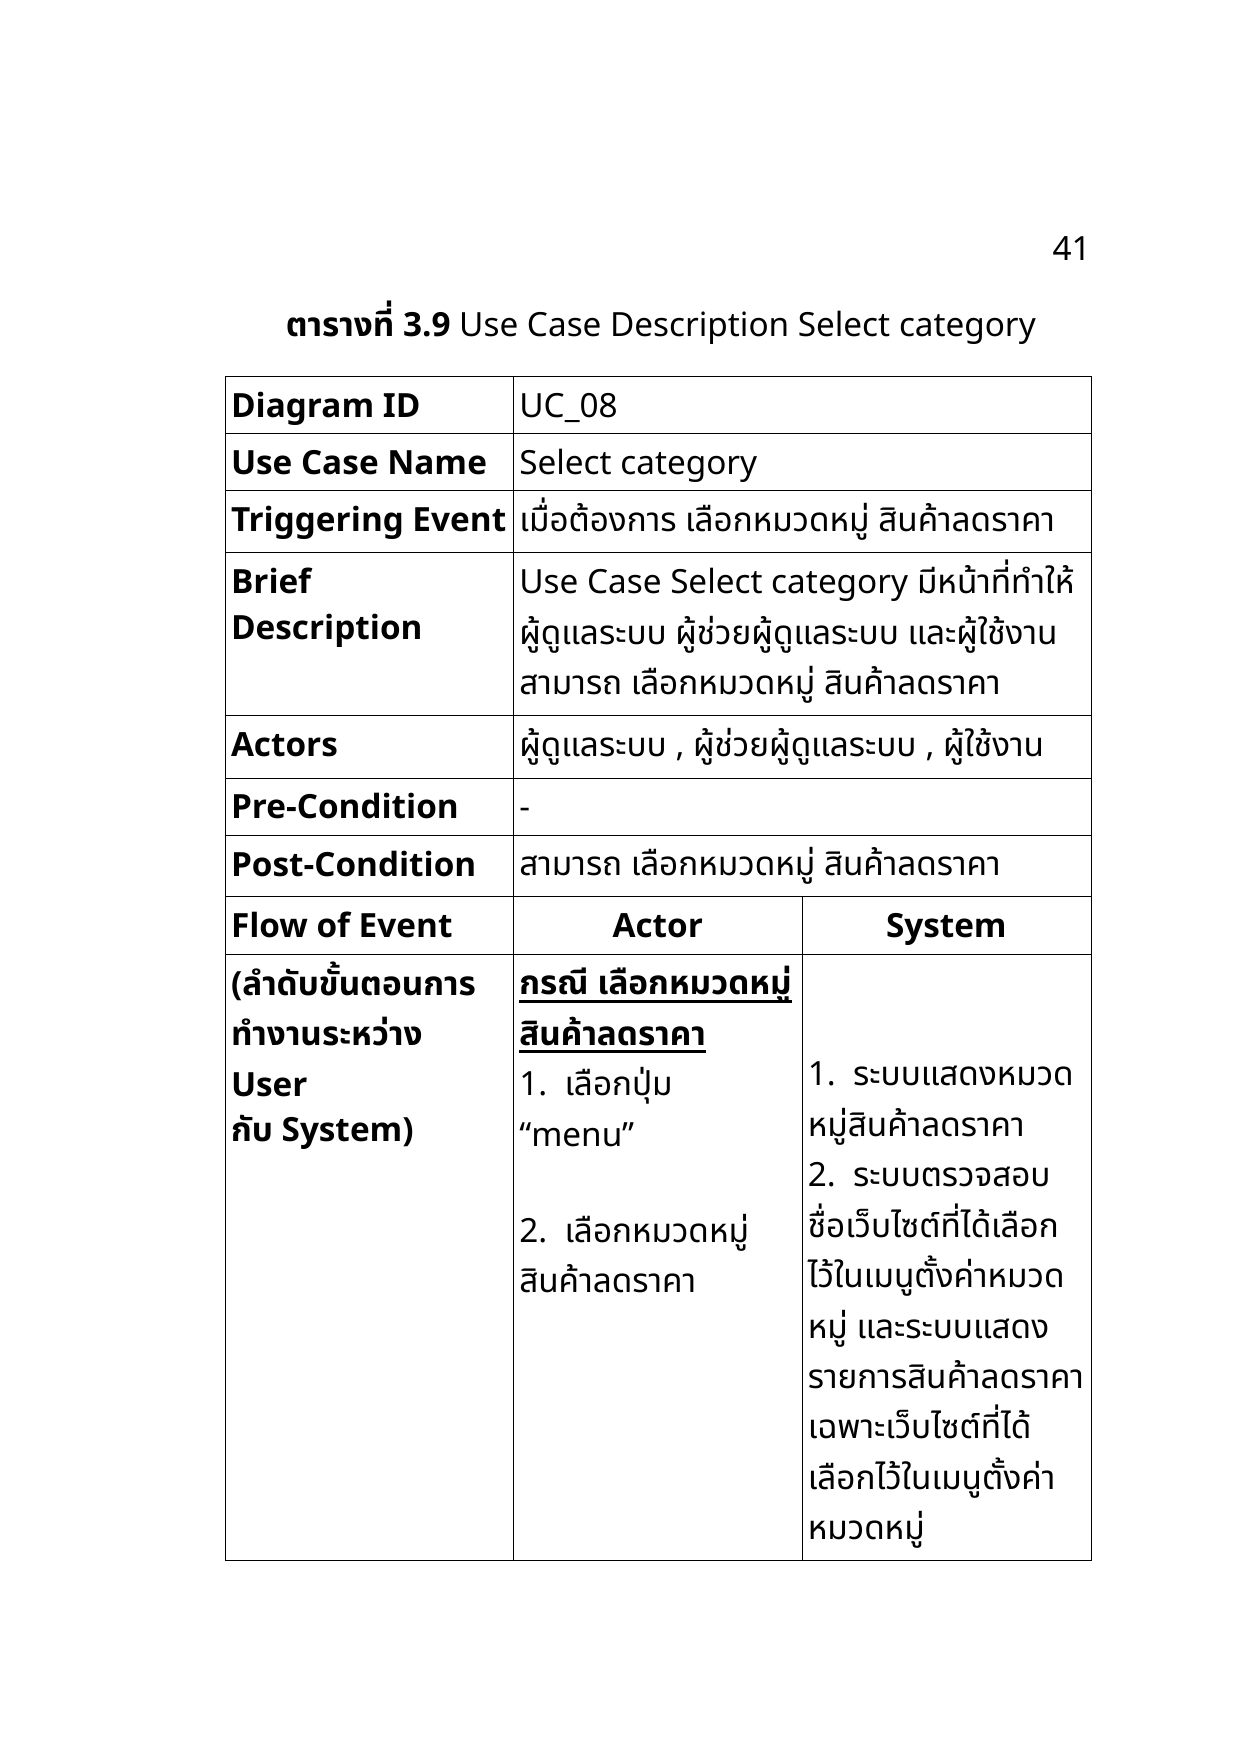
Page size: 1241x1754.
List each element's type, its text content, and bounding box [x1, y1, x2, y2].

table_cell Actors [226, 716, 513, 777]
table_cell 1. ระบบแสดงหมวดหมู่สินค้าลดราคา 2. ระบบตรวจสอบชื่อเว็บไซต์ที่ได้เลือกไว้ในเมนูตั้งค่าหมวดหมู่ และระบบแสดงรายการสินค้าลดราคาเฉพาะเว็บไซต์ที่ได้เลือกไว้ในเมนูตั้งค่าหมวดหมู่ [803, 955, 1091, 1560]
table_header Diagram ID [226, 377, 513, 433]
table_cell Post-Condition [226, 836, 513, 896]
table_cell กรณี เลือกหมวดหมู่ สินค้าลดราคา 1. เลือกปุ่ม “menu” 2. เลือกหมวดหมู่ สินค้าลดราคา [514, 955, 802, 1560]
table_cell ผู้ดูแลระบบ , ผู้ช่วยผู้ดูแลระบบ , ผู้ใช้งาน [514, 716, 1091, 777]
table_cell - [514, 779, 1091, 834]
table_cell Actor [514, 897, 802, 953]
text ตารางที่ 3.9 Use Case Description Select category [225, 300, 1091, 351]
table_cell Brief Description [226, 553, 513, 715]
table_cell เมื่อต้องการ เลือกหมวดหมู่ สินค้าลดราคา [514, 491, 1091, 552]
table_cell Use Case Name [226, 434, 513, 490]
table_cell Triggering Event [226, 491, 513, 552]
table_cell System [803, 897, 1091, 953]
table_cell Select category [514, 434, 1091, 490]
table_cell Use Case Select category มีหน้าที่ทำให้ ผู้ดูแลระบบ ผู้ช่วยผู้ดูแลระบบ และผู้ใช้งาน สามารถ เลือกหมวดหมู่ สินค้าลดราคา [514, 553, 1091, 715]
table_cell Pre-Condition [226, 779, 513, 834]
table_cell สามารถ เลือกหมวดหมู่ สินค้าลดราคา [514, 836, 1091, 896]
table_cell (ลำดับขั้นตอนการ ทำงานระหว่าง User กับ System) [226, 955, 513, 1560]
table_header UC_08 [514, 377, 1091, 433]
table_cell Flow of Event [226, 897, 513, 953]
